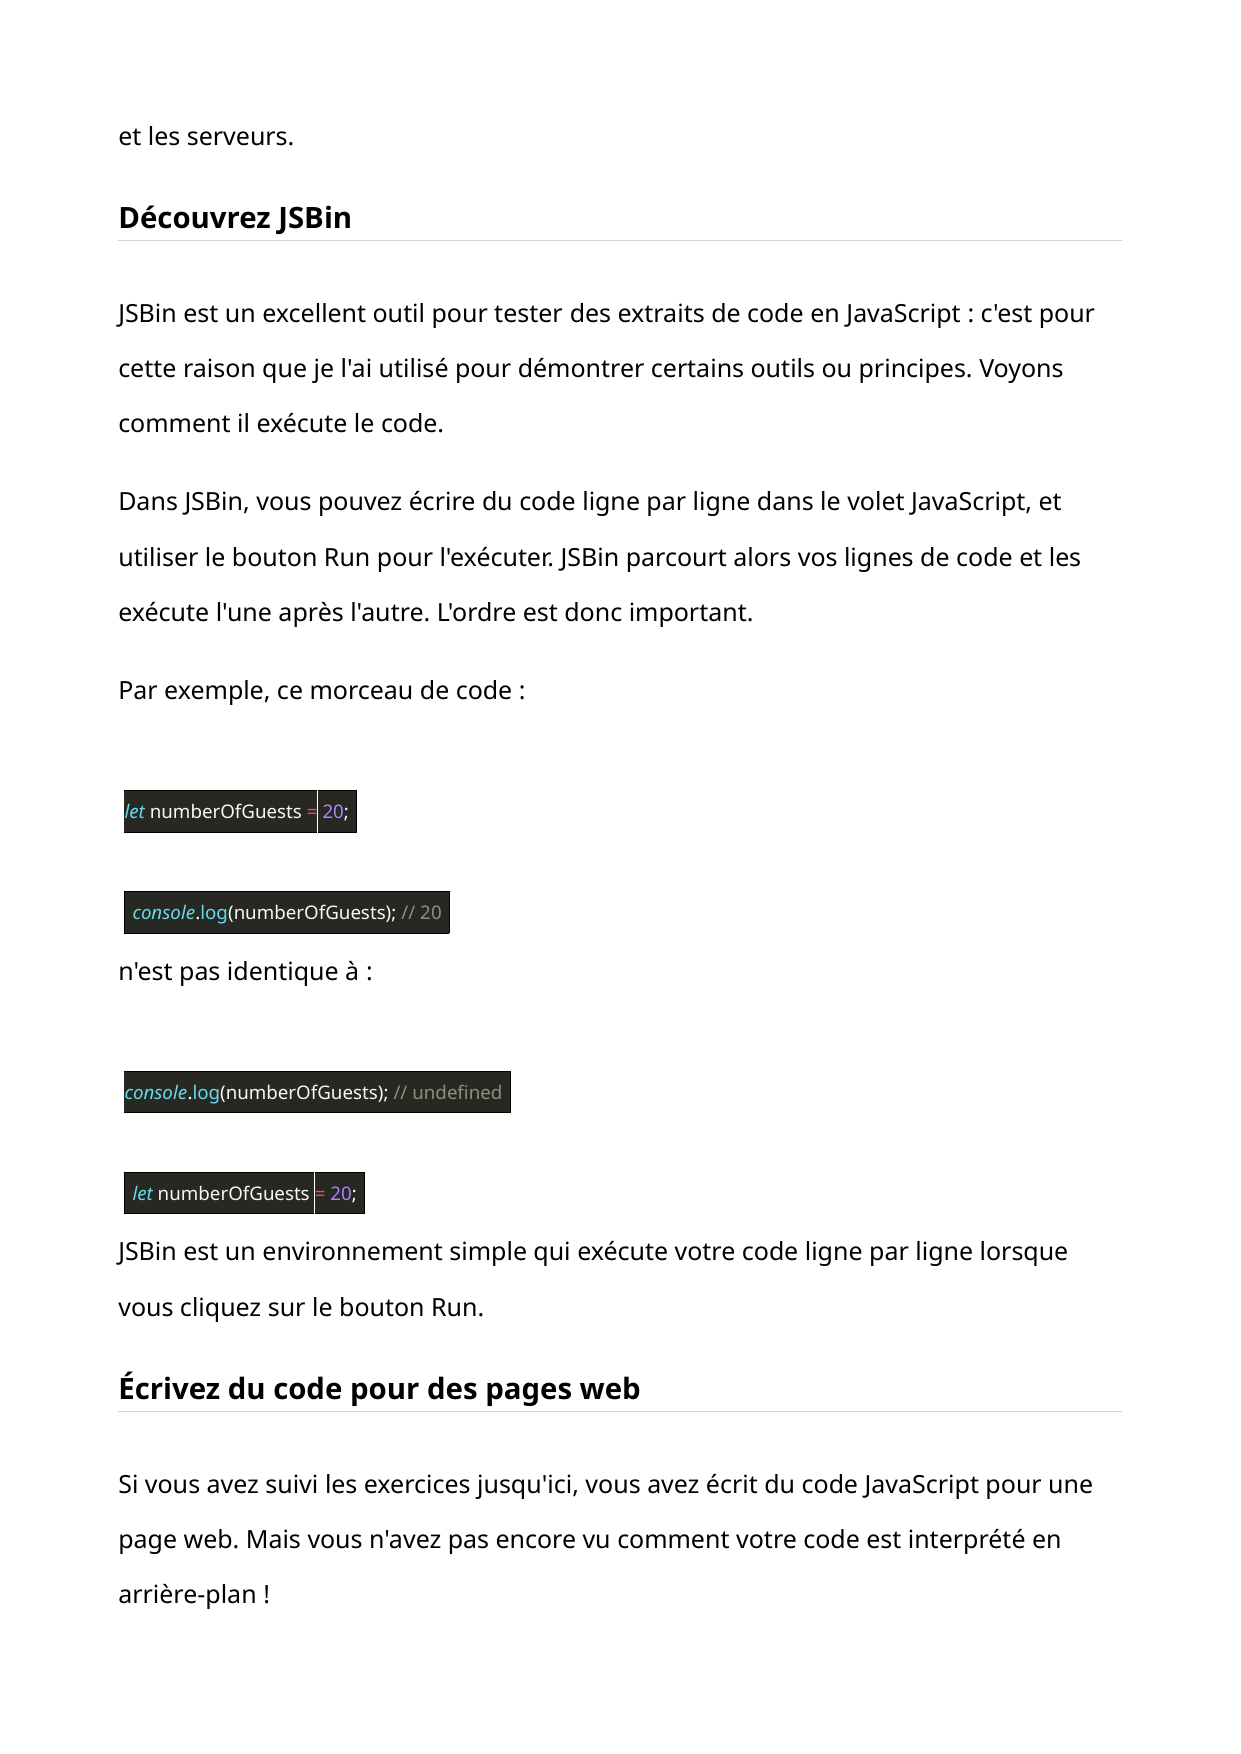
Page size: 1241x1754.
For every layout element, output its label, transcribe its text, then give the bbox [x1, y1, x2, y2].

text [357, 790, 1111, 832]
text Si vous avez suivi les exercices jusqu'ici, vous avez écrit du code JavaScript pour une page web. Mais vous n'avez pas encore vu comment votre code est interprété en arrière-plan ! [118, 1466, 1122, 1611]
text Dans JSBin, vous pouvez écrire du code ligne par ligne dans le volet JavaScript, et utiliser le bouton Run pour l'exécuter. JSBin parcourt alors vos lignes de code et les exécute l'une après l'autre. L'ordre est donc important. [118, 484, 1122, 628]
text let numberOfGuests = 20; [125, 1173, 364, 1213]
text [511, 1071, 1111, 1112]
text console.log(numberOfGuests); // 20 [125, 892, 449, 933]
text et les serveurs. [118, 118, 1122, 152]
text [450, 891, 1111, 933]
text [365, 1172, 1111, 1213]
text console.log(numberOfGuests); // undefined [124, 1072, 510, 1112]
text JSBin est un environnement simple qui exécute votre code ligne par ligne lorsque vous cliquez sur le bouton Run. [118, 1234, 1122, 1323]
text JSBin est un excellent outil pour tester des extraits de code en JavaScript : c'est pour cette raison que je l'ai utilisé pour démontrer certains outils ou principes. Voyons comment il exécute le code. [118, 295, 1122, 439]
text n'est pas identique à : [118, 953, 1122, 987]
subtitle Découvrez JSBin [118, 197, 1122, 240]
text let numberOfGuests = 20; [124, 791, 356, 832]
subtitle Écrivez du code pour des pages web [118, 1368, 1122, 1411]
text Par exemple, ce morceau de code : [118, 673, 1122, 707]
